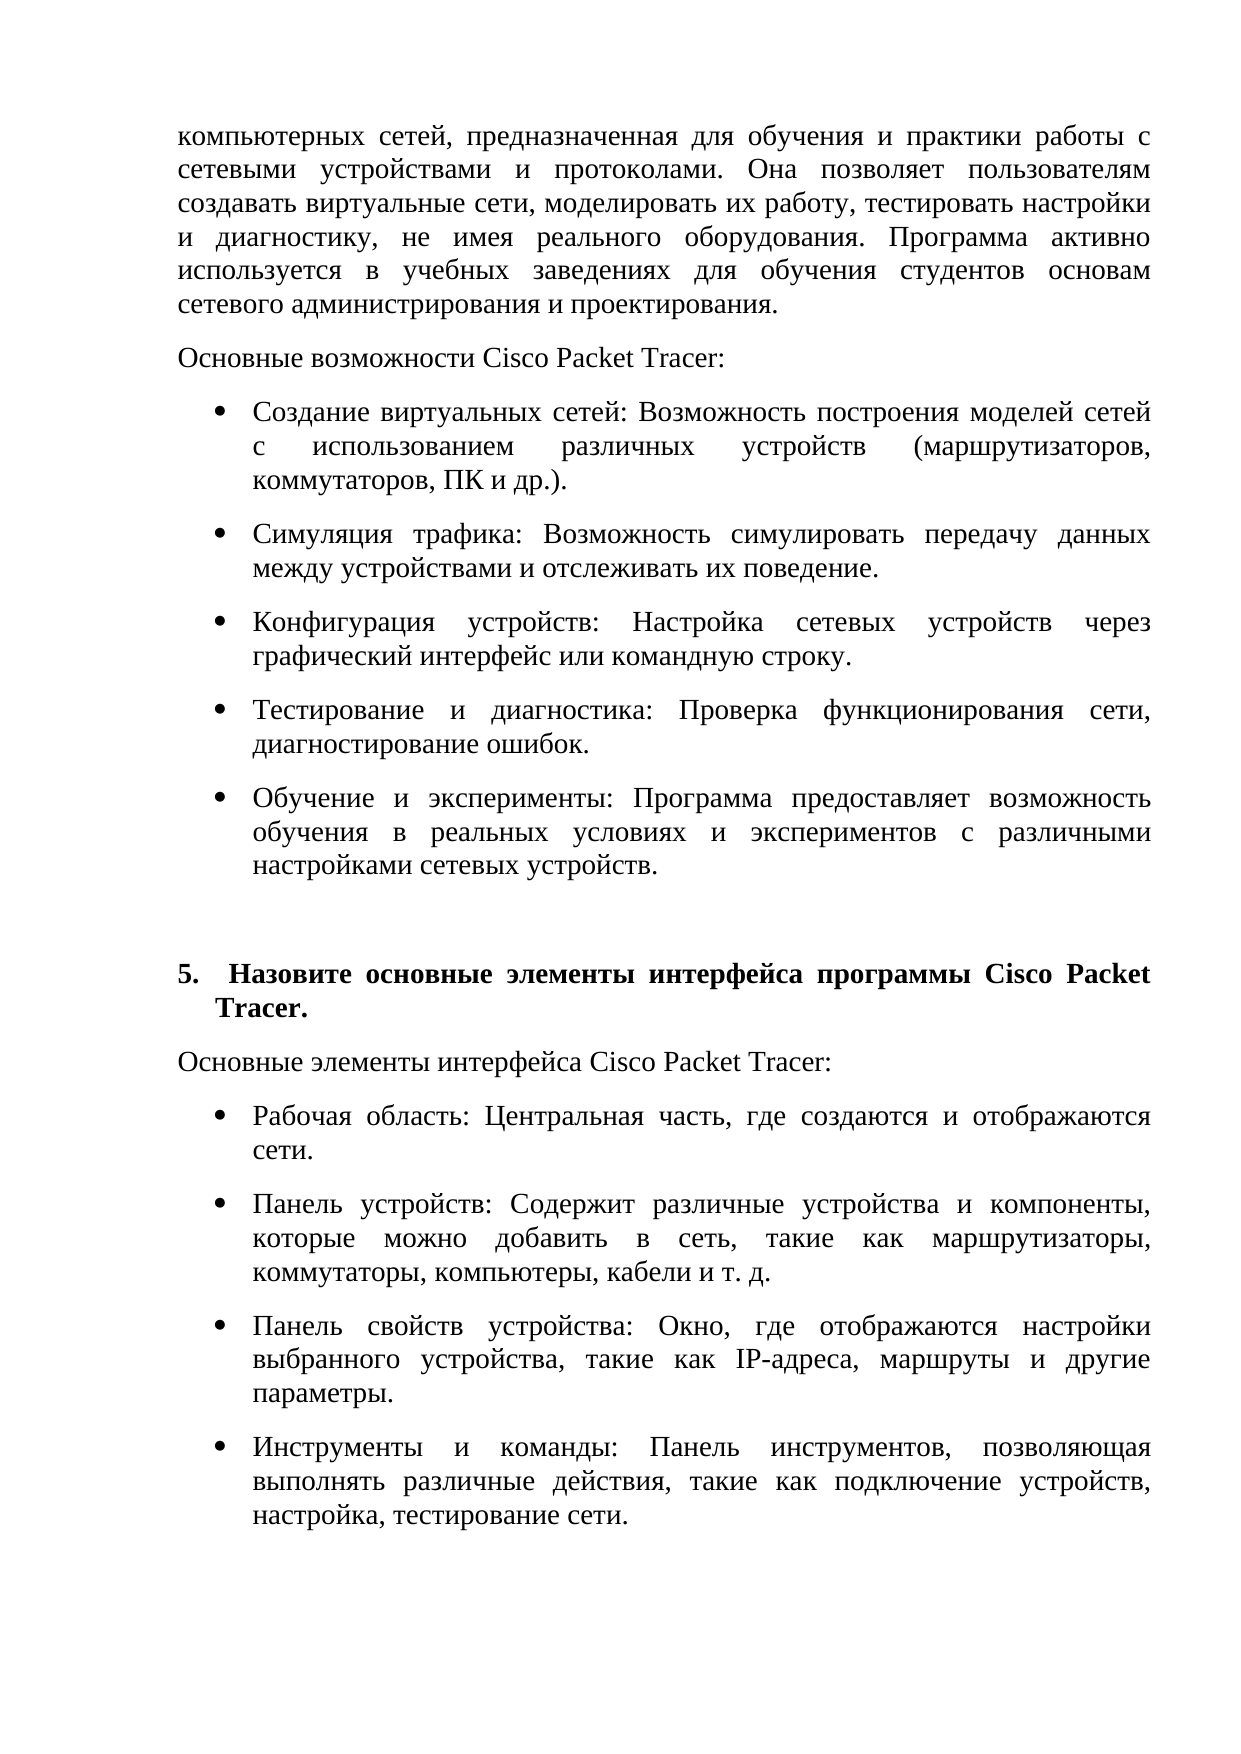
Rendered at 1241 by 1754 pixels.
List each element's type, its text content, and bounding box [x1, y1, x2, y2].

list Тестирование и диагностика: Проверка функционирования сети, диагностирование ошибок. [215, 692, 1152, 759]
text Основные элементы интерфейса Cisco Packet Tracer: [177, 1044, 1152, 1078]
list Панель устройств: Содержит различные устройства и компоненты, которые можно добавить в сеть, такие как маршрутизаторы, коммутаторы, компьютеры, кабели и т. д. [215, 1186, 1152, 1287]
list Обучение и эксперименты: Программа предоставляет возможность обучения в реальных условиях и экспериментов с различными настройками сетевых устройств. [215, 780, 1152, 881]
list Симуляция трафика: Возможность симулировать передачу данных между устройствами и отслеживать их поведение. [215, 516, 1152, 583]
list Инструменты и команды: Панель инструментов, позволяющая выполнять различные действия, такие как подключение устройств, настройка, тестирование сети. [215, 1429, 1152, 1530]
list Назовите основные элементы интерфейса программы Cisco Packet Tracer. [177, 956, 1152, 1023]
list Рабочая область: Центральная часть, где создаются и отображаются сети. [215, 1098, 1152, 1166]
list Панель свойств устройства: Окно, где отображаются настройки выбранного устройства, такие как IP-адреса, маршруты и другие параметры. [215, 1308, 1152, 1409]
list Конфигурация устройств: Настройка сетевых устройств через графический интерфейс или командную строку. [215, 604, 1152, 671]
text компьютерных сетей, предназначенная для обучения и практики работы с сетевыми устройствами и протоколами. Она позволяет пользователям создавать виртуальные сети, моделировать их работу, тестировать настройки и диагностику, не имея реального оборудования. Программа активно используется в учебных заведениях для обучения студентов основам сетевого администрирования и проектирования. [177, 118, 1152, 319]
text Основные возможности Cisco Packet Tracer: [177, 340, 1152, 374]
list Создание виртуальных сетей: Возможность построения моделей сетей с использованием различных устройств (маршрутизаторов, коммутаторов, ПК и др.). [215, 394, 1152, 495]
